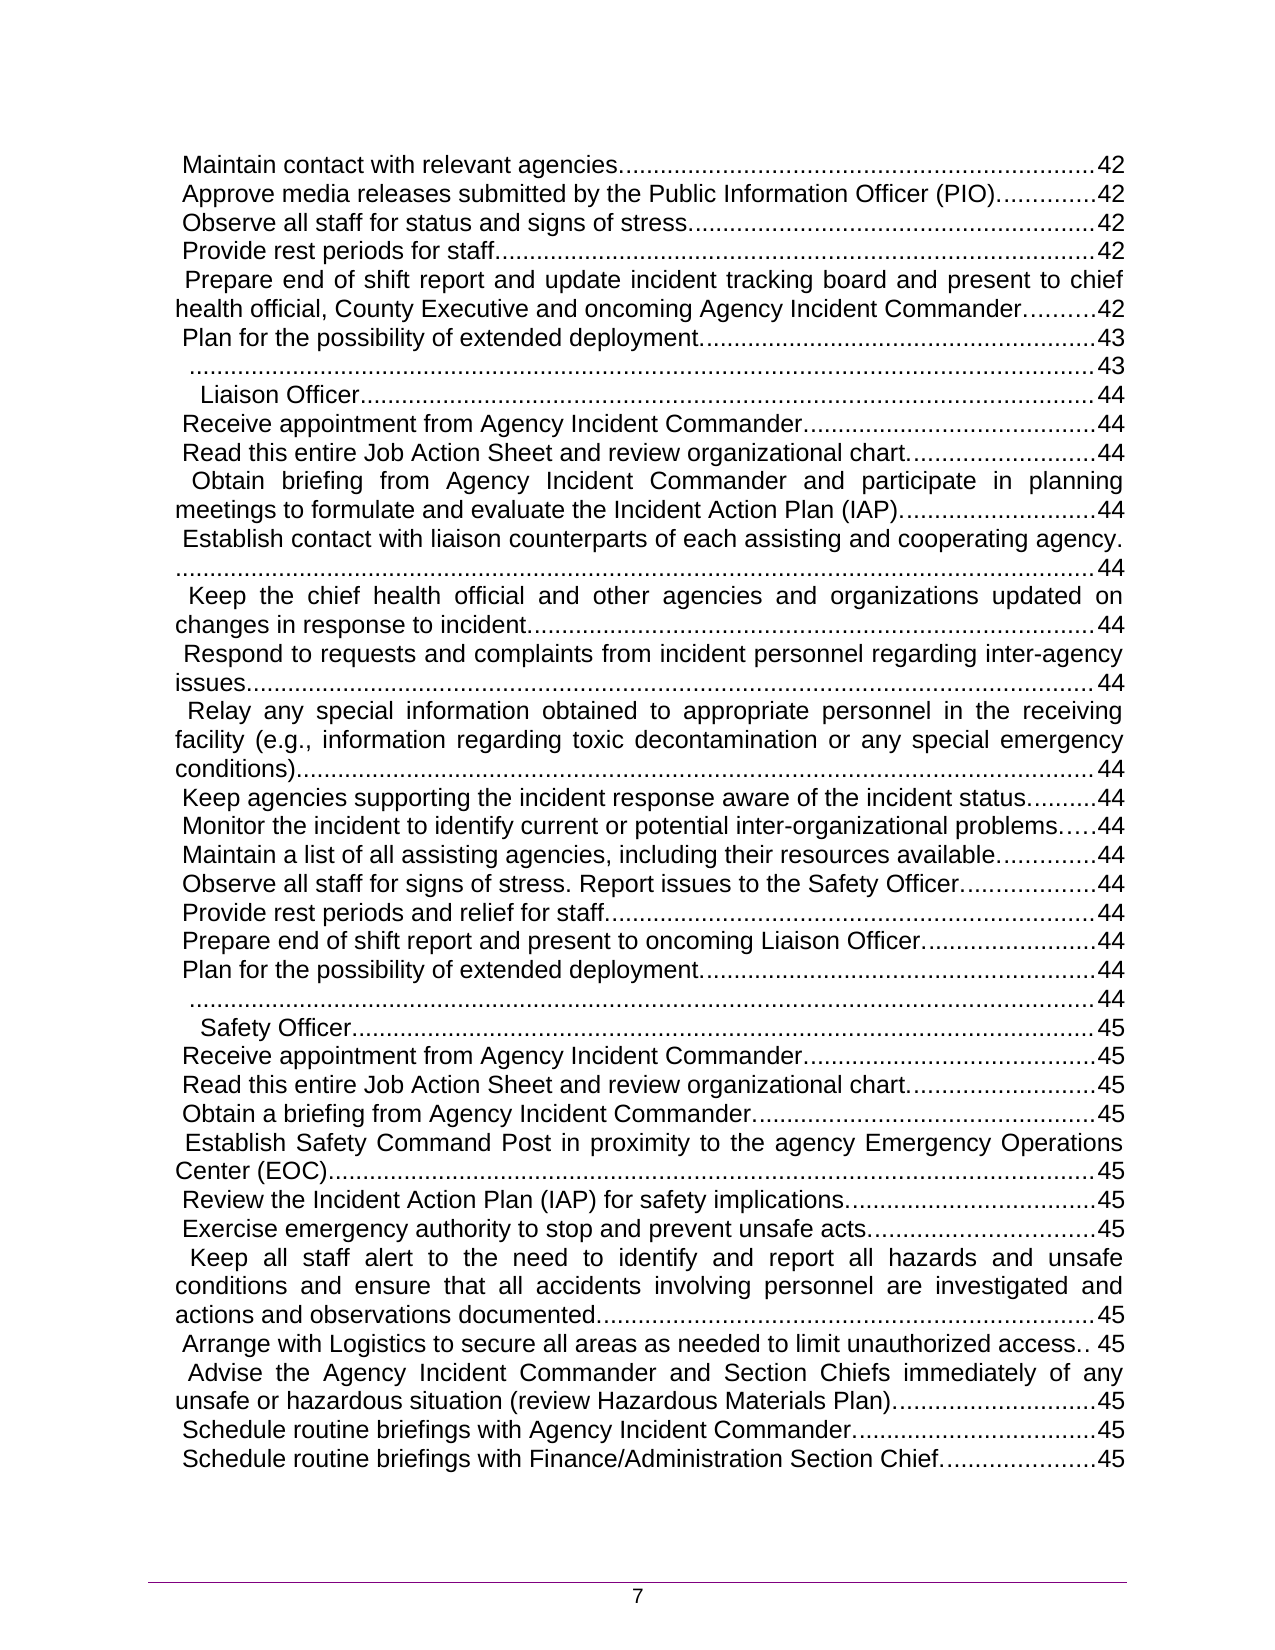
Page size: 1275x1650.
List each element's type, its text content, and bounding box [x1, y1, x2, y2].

text Keep all staff alert to the need to identify and report all hazards and unsafe conditions and ensure that all accidents involving personnel are investigated and actions and observations documented. 45 [175, 1242, 1125, 1329]
text Maintain contact with relevant agencies. 42 [175, 150, 1125, 179]
text Prepare end of shift report and update incident tracking board and present to chief health official, County Executive and oncoming Agency Incident Commander. 42 [175, 265, 1125, 322]
text Arrange with Logistics to secure all areas as needed to limit unauthorized access. 45 [175, 1329, 1125, 1357]
text Keep the chief health official and other agencies and organizations updated on changes in response to incident. 44 [175, 581, 1125, 639]
text 44 [175, 984, 1125, 1012]
text Obtain a briefing from Agency Incident Commander. 45 [175, 1099, 1125, 1127]
text Monitor the incident to identify current or potential inter-organizational problems. 44 [175, 811, 1125, 840]
text Relay any special information obtained to appropriate personnel in the receiving facility (e.g., information regarding toxic decontamination or any special emergency conditions). 44 [175, 696, 1125, 782]
text Observe all staff for signs of stress. Report issues to the Safety Officer. 44 [175, 869, 1125, 897]
text Provide rest periods for staff. 42 [175, 236, 1125, 265]
text Plan for the possibility of extended deployment. 44 [175, 955, 1125, 984]
text Liaison Officer 44 [200, 380, 1125, 409]
text Respond to requests and complaints from incident personnel regarding inter-agency issues. 44 [175, 639, 1125, 696]
text Review the Incident Action Plan (IAP) for safety implications. 45 [175, 1185, 1125, 1214]
text Establish Safety Command Post in proximity to the agency Emergency Operations Center (EOC). 45 [175, 1127, 1125, 1185]
text Safety Officer 45 [200, 1012, 1125, 1041]
text Schedule routine briefings with Agency Incident Commander. 45 [175, 1415, 1125, 1444]
text Exercise emergency authority to stop and prevent unsafe acts. 45 [175, 1214, 1125, 1242]
text Approve media releases submitted by the Public Information Officer (PIO). 42 [175, 179, 1125, 207]
text Plan for the possibility of extended deployment. 43 [175, 322, 1125, 351]
text Read this entire Job Action Sheet and review organizational chart. 45 [175, 1070, 1125, 1099]
text Prepare end of shift report and present to oncoming Liaison Officer. 44 [175, 926, 1125, 955]
text Schedule routine briefings with Finance/Administration Section Chief. 45 [175, 1444, 1125, 1472]
text Maintain a list of all assisting agencies, including their resources available. 44 [175, 840, 1125, 869]
text Provide rest periods and relief for staff. 44 [175, 897, 1125, 926]
text Obtain briefing from Agency Incident Commander and participate in planning meetings to formulate and evaluate the Incident Action Plan (IAP). 44 [175, 466, 1125, 524]
text Keep agencies supporting the incident response aware of the incident status. 44 [175, 782, 1125, 811]
text Observe all staff for status and signs of stress. 42 [175, 207, 1125, 236]
text Receive appointment from Agency Incident Commander. 45 [175, 1041, 1125, 1070]
text Read this entire Job Action Sheet and review organizational chart. 44 [175, 437, 1125, 466]
text 43 [175, 351, 1125, 380]
text Receive appointment from Agency Incident Commander. 44 [175, 409, 1125, 437]
text Establish contact with liaison counterparts of each assisting and cooperating agency. 44 [175, 524, 1125, 581]
text Advise the Agency Incident Commander and Section Chiefs immediately of any unsafe or hazardous situation (review Hazardous Materials Plan). 45 [175, 1357, 1125, 1415]
